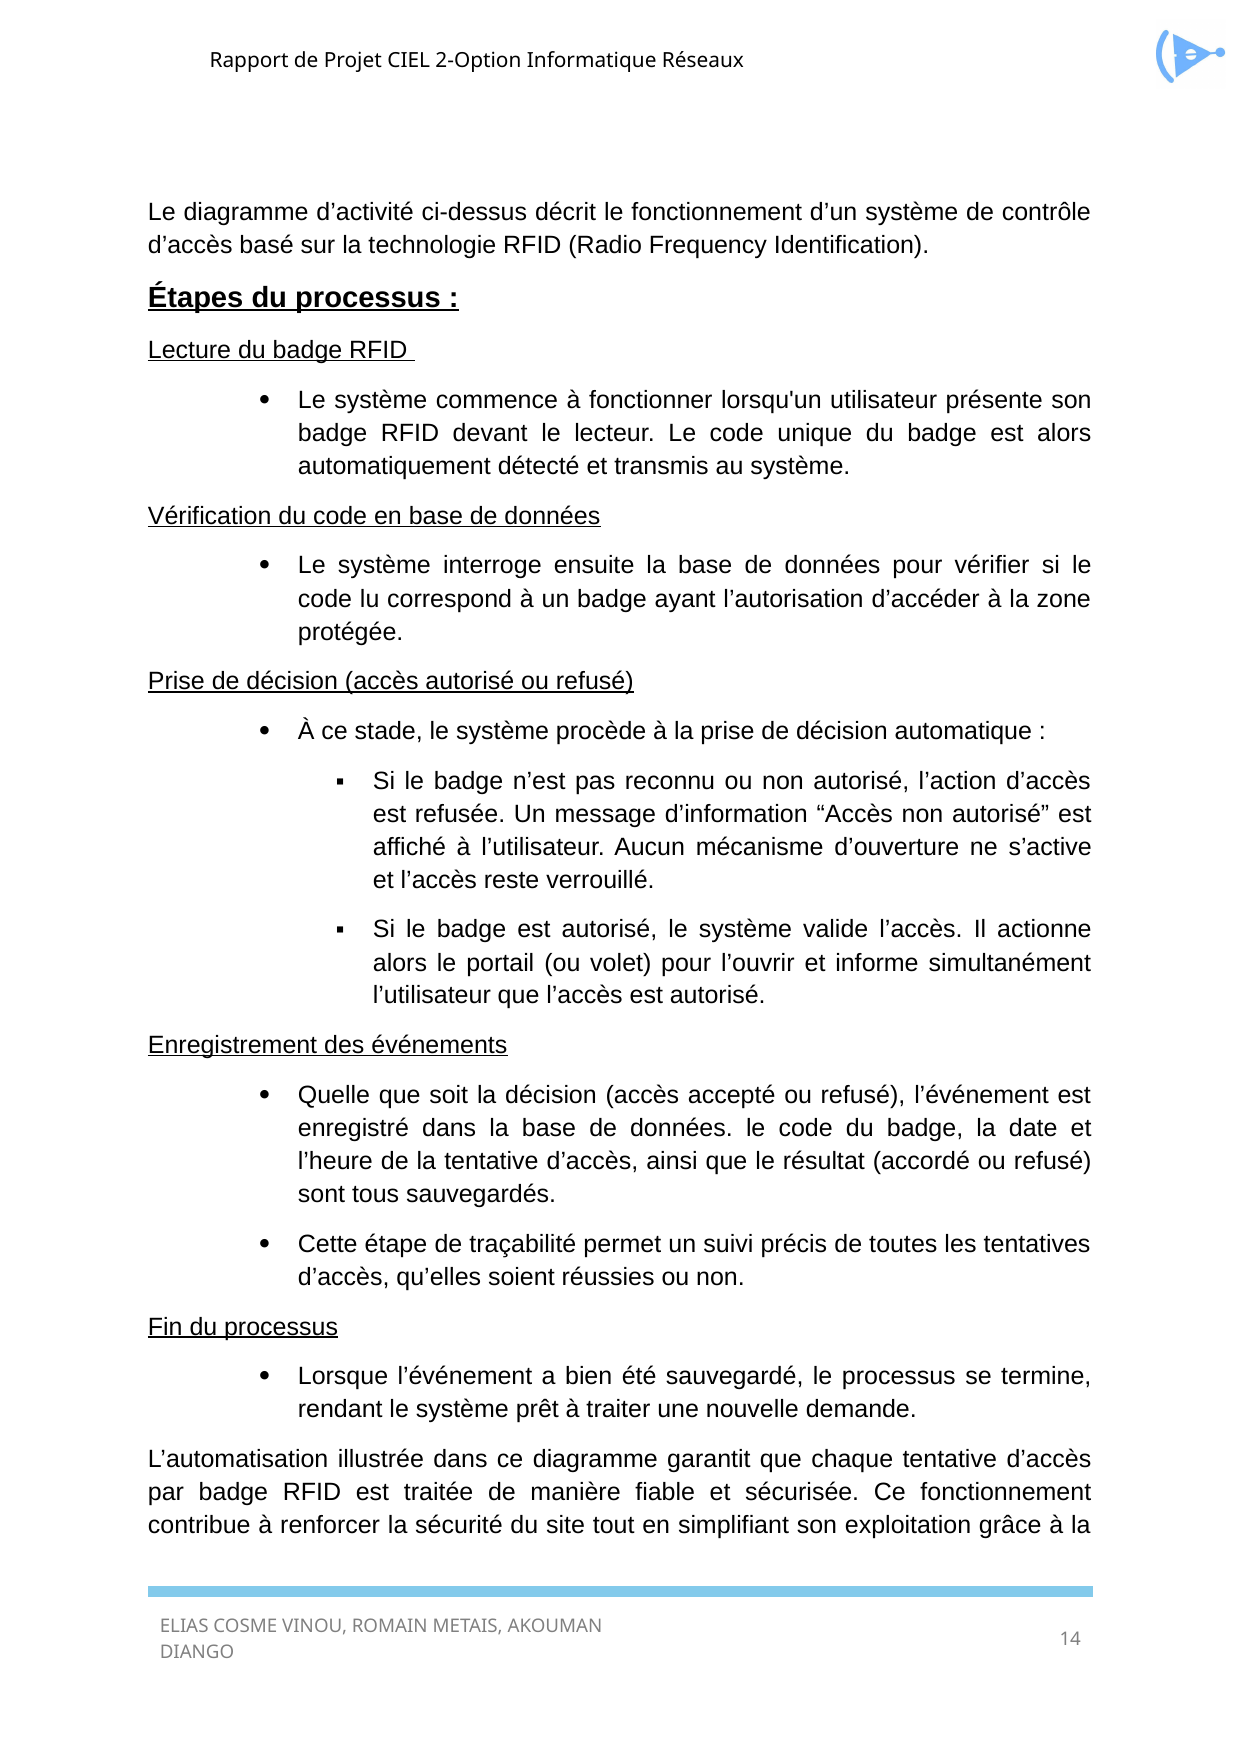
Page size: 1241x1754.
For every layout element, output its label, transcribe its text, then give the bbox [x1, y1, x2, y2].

list Si le badge est autorisé, le système valide l’accès. Il actionne alors le portail (ou volet) pour l’ouvrir et informe simultanément l’utilisateur que l’accès est autorisé. [335, 914, 1093, 1009]
list Cette étape de traçabilité permet un suivi précis de toutes les tentatives d’accès, qu’elles soient réussies ou non. [260, 1229, 1093, 1291]
list À ce stade, le système procède à la prise de décision automatique : [260, 716, 1093, 745]
list Si le badge n’est pas reconnu ou non autorisé, l’action d’accès est refusée. Un message d’information “Accès non autorisé” est affiché à l’utilisateur. Aucun mécanisme d’ouverture ne s’active et l’accès reste verrouillé. [335, 766, 1093, 893]
list Quelle que soit la décision (accès accepté ou refusé), l’événement est enregistré dans la base de données. le code du badge, la date et l’heure de la tentative d’accès, ainsi que le résultat (accordé ou refusé) sont tous sauvegardés. [260, 1080, 1093, 1208]
list Le système interroge ensuite la base de données pour vérifier si le code lu correspond à un badge ayant l’autorisation d’accéder à la zone protégée. [260, 550, 1093, 645]
text L’automatisation illustrée dans ce diagramme garantit que chaque tentative d’accès par badge RFID est traitée de manière fiable et sécurisée. Ce fonctionnement contribue à renforcer la sécurité du site tout en simplifiant son exploitation grâce à la [148, 1444, 1093, 1539]
text Étapes du processus : [148, 280, 1093, 313]
text Vérification du code en base de données [148, 501, 1093, 529]
text Le diagramme d’activité ci-dessus décrit le fonctionnement d’un système de contrôle d’accès basé sur la technologie RFID (Radio Frequency Identification). [148, 197, 1093, 259]
text Lecture du badge RFID [148, 335, 1093, 364]
list Le système commence à fonctionner lorsqu'un utilisateur présente son badge RFID devant le lecteur. Le code unique du badge est alors automatiquement détecté et transmis au système. [260, 385, 1093, 480]
text Fin du processus [148, 1312, 1093, 1340]
text Enregistrement des événements [148, 1030, 1093, 1059]
list Lorsque l’événement a bien été sauvegardé, le processus se termine, rendant le système prêt à traiter une nouvelle demande. [260, 1361, 1093, 1423]
text Prise de décision (accès autorisé ou refusé) [148, 666, 1093, 695]
